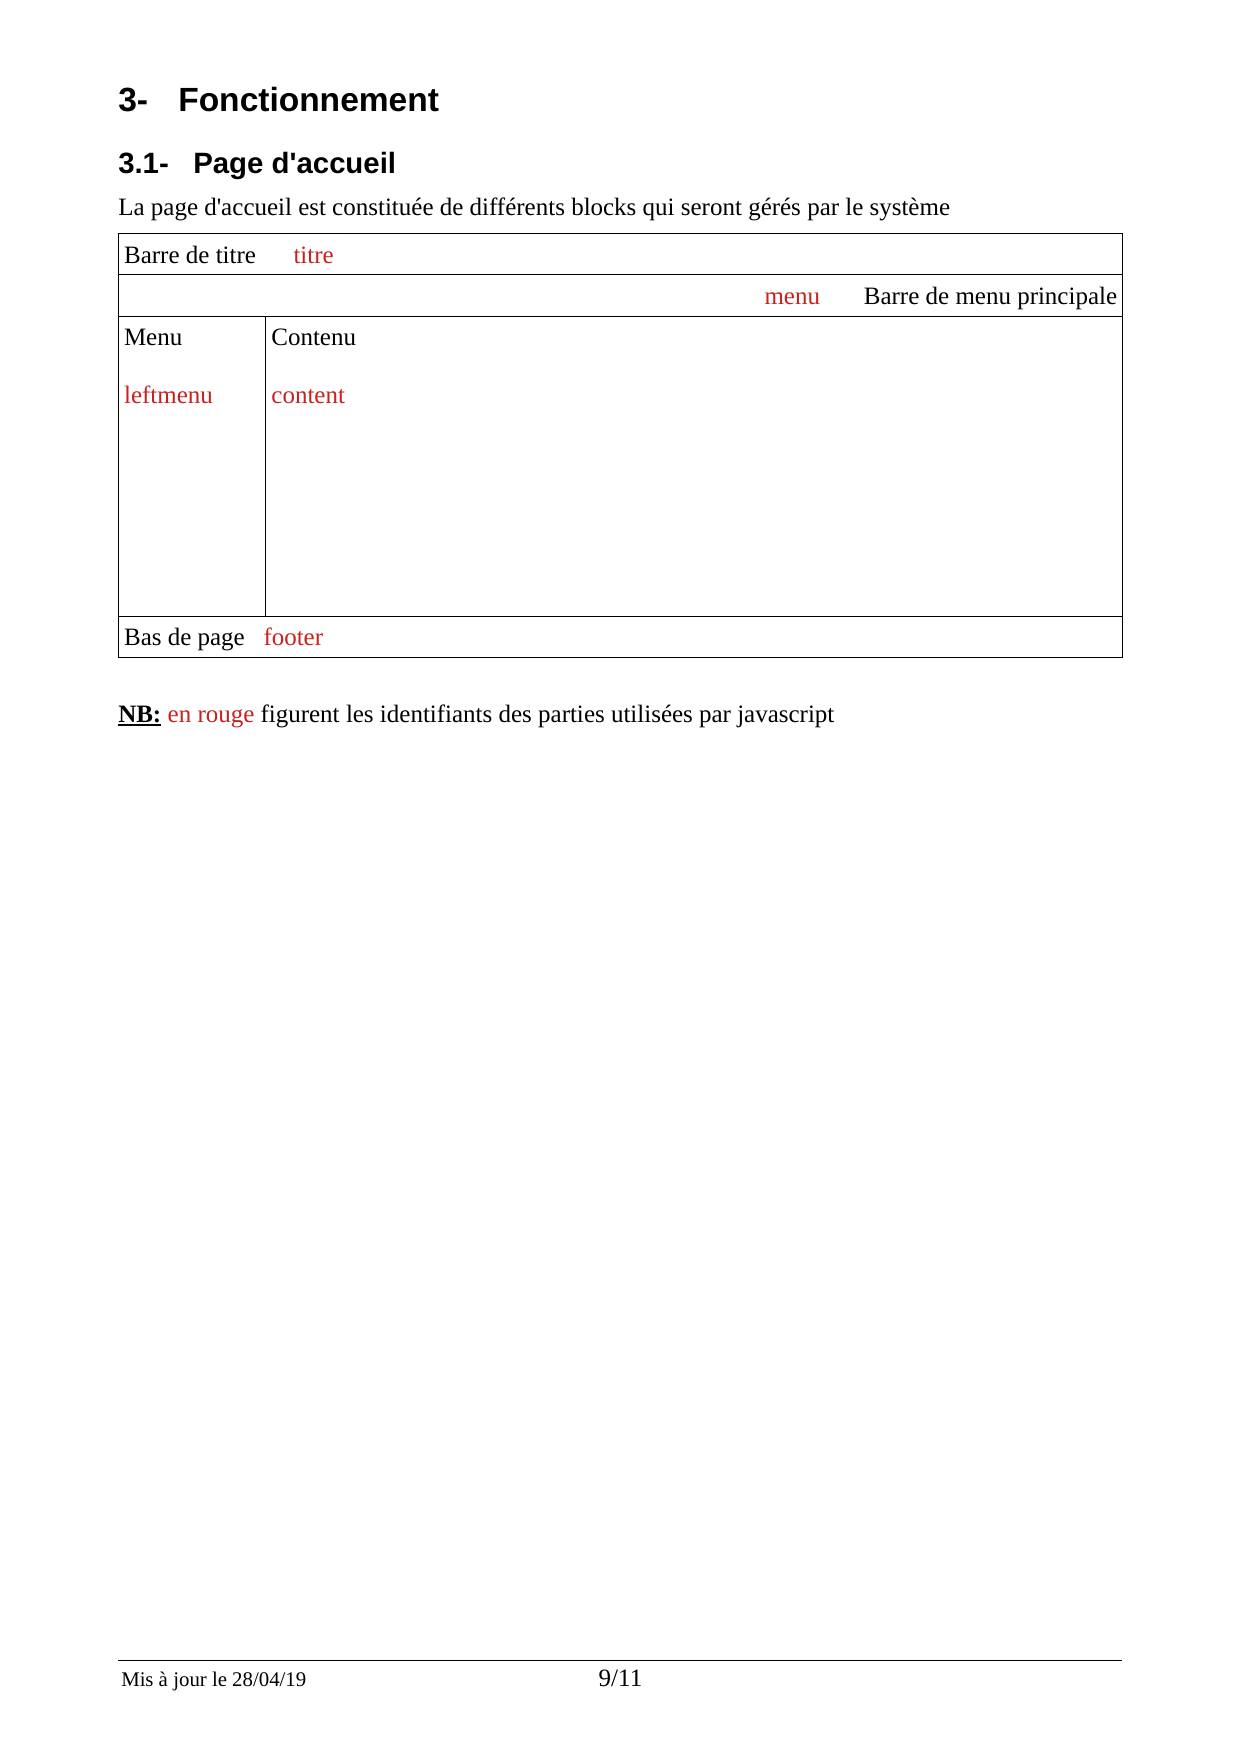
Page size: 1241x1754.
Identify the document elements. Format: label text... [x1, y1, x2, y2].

subtitle Page d'accueil [118, 146, 1122, 179]
subtitle Fonctionnement [118, 80, 1122, 118]
text NB: en rouge figurent les identifiants des parties utilisées par javascript [118, 699, 1122, 728]
text La page d'accueil est constituée de différents blocks qui seront gérés par le système [118, 192, 1122, 221]
table_cell menu Barre de menu principale [119, 275, 1122, 316]
table_cell Menu leftmenu [119, 317, 265, 616]
table_header Barre de titre titre [119, 234, 1122, 274]
table_cell Contenu content [266, 317, 1122, 616]
table_cell Bas de page footer [119, 617, 1122, 657]
